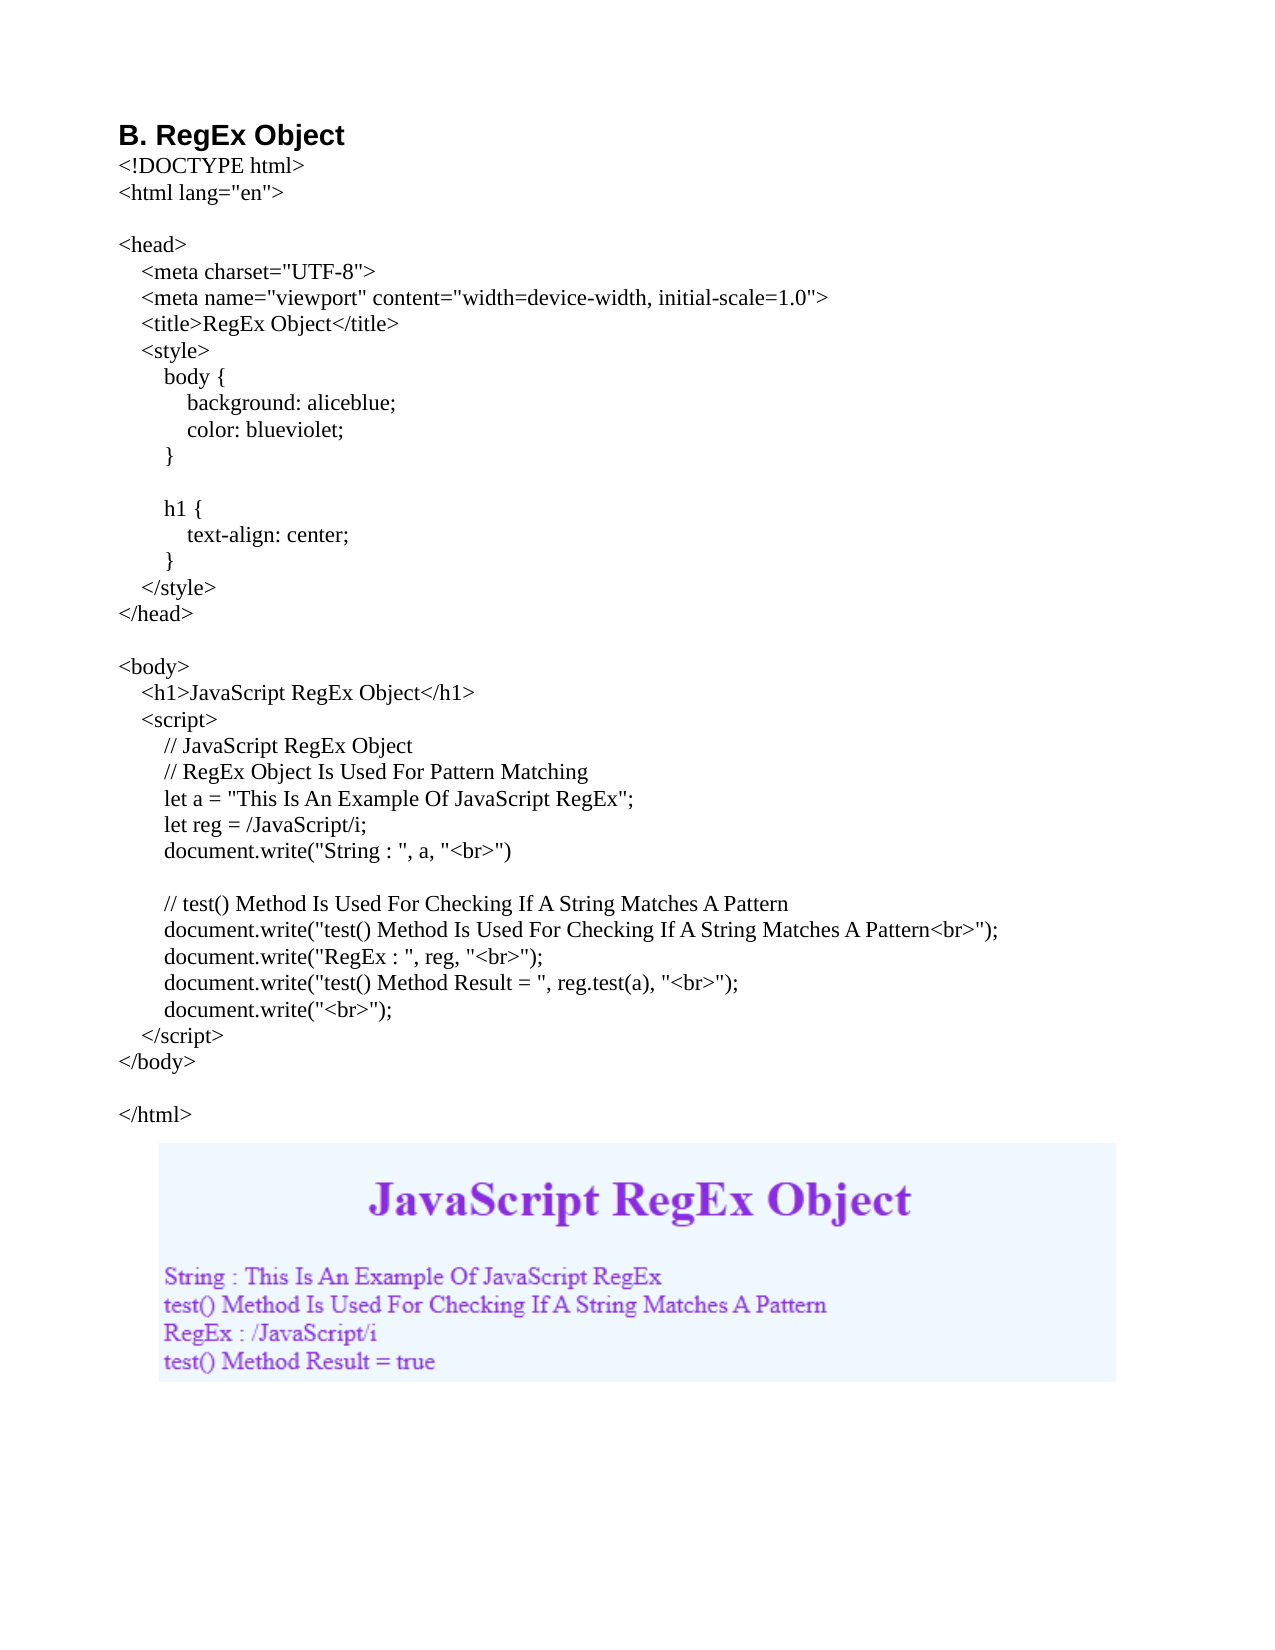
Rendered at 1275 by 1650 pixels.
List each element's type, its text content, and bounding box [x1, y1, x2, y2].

picture [158, 1143, 1117, 1382]
text document.write("String : ", a, "<br>") [118, 837, 1157, 864]
text </style> [118, 574, 1157, 600]
text <style> [118, 337, 1157, 363]
text color: blueviolet; [118, 416, 1157, 442]
text body { [118, 363, 1157, 389]
text // JavaScript RegEx Object [118, 732, 1157, 758]
text <body> [118, 653, 1157, 679]
subtitle B. RegEx Object [118, 118, 1157, 152]
text <meta name="viewport" content="width=device-width, initial-scale=1.0"> [118, 284, 1157, 310]
text let a = "This Is An Example Of JavaScript RegEx"; [118, 785, 1157, 811]
text document.write("test() Method Is Used For Checking If A String Matches A Pattern<br>"); [118, 917, 1157, 943]
text background: aliceblue; [118, 389, 1157, 416]
text <h1>JavaScript RegEx Object</h1> [118, 679, 1157, 706]
text <!DOCTYPE html> [118, 152, 1157, 179]
text document.write("<br>"); [118, 996, 1157, 1022]
text let reg = /JavaScript/i; [118, 811, 1157, 837]
text </html> [118, 1101, 1157, 1127]
text document.write("test() Method Result = ", reg.test(a), "<br>"); [118, 969, 1157, 996]
text <script> [118, 706, 1157, 732]
text <html lang="en"> [118, 179, 1157, 205]
text h1 { [118, 495, 1157, 521]
text } [118, 548, 1157, 574]
text <meta charset="UTF-8"> [118, 258, 1157, 284]
text <head> [118, 231, 1157, 258]
text } [118, 442, 1157, 468]
text <title>RegEx Object</title> [118, 310, 1157, 337]
text </body> [118, 1048, 1157, 1075]
text // test() Method Is Used For Checking If A String Matches A Pattern [118, 890, 1157, 917]
text document.write("RegEx : ", reg, "<br>"); [118, 943, 1157, 969]
text text-align: center; [118, 521, 1157, 548]
text </script> [118, 1022, 1157, 1048]
text // RegEx Object Is Used For Pattern Matching [118, 758, 1157, 785]
text </head> [118, 600, 1157, 627]
